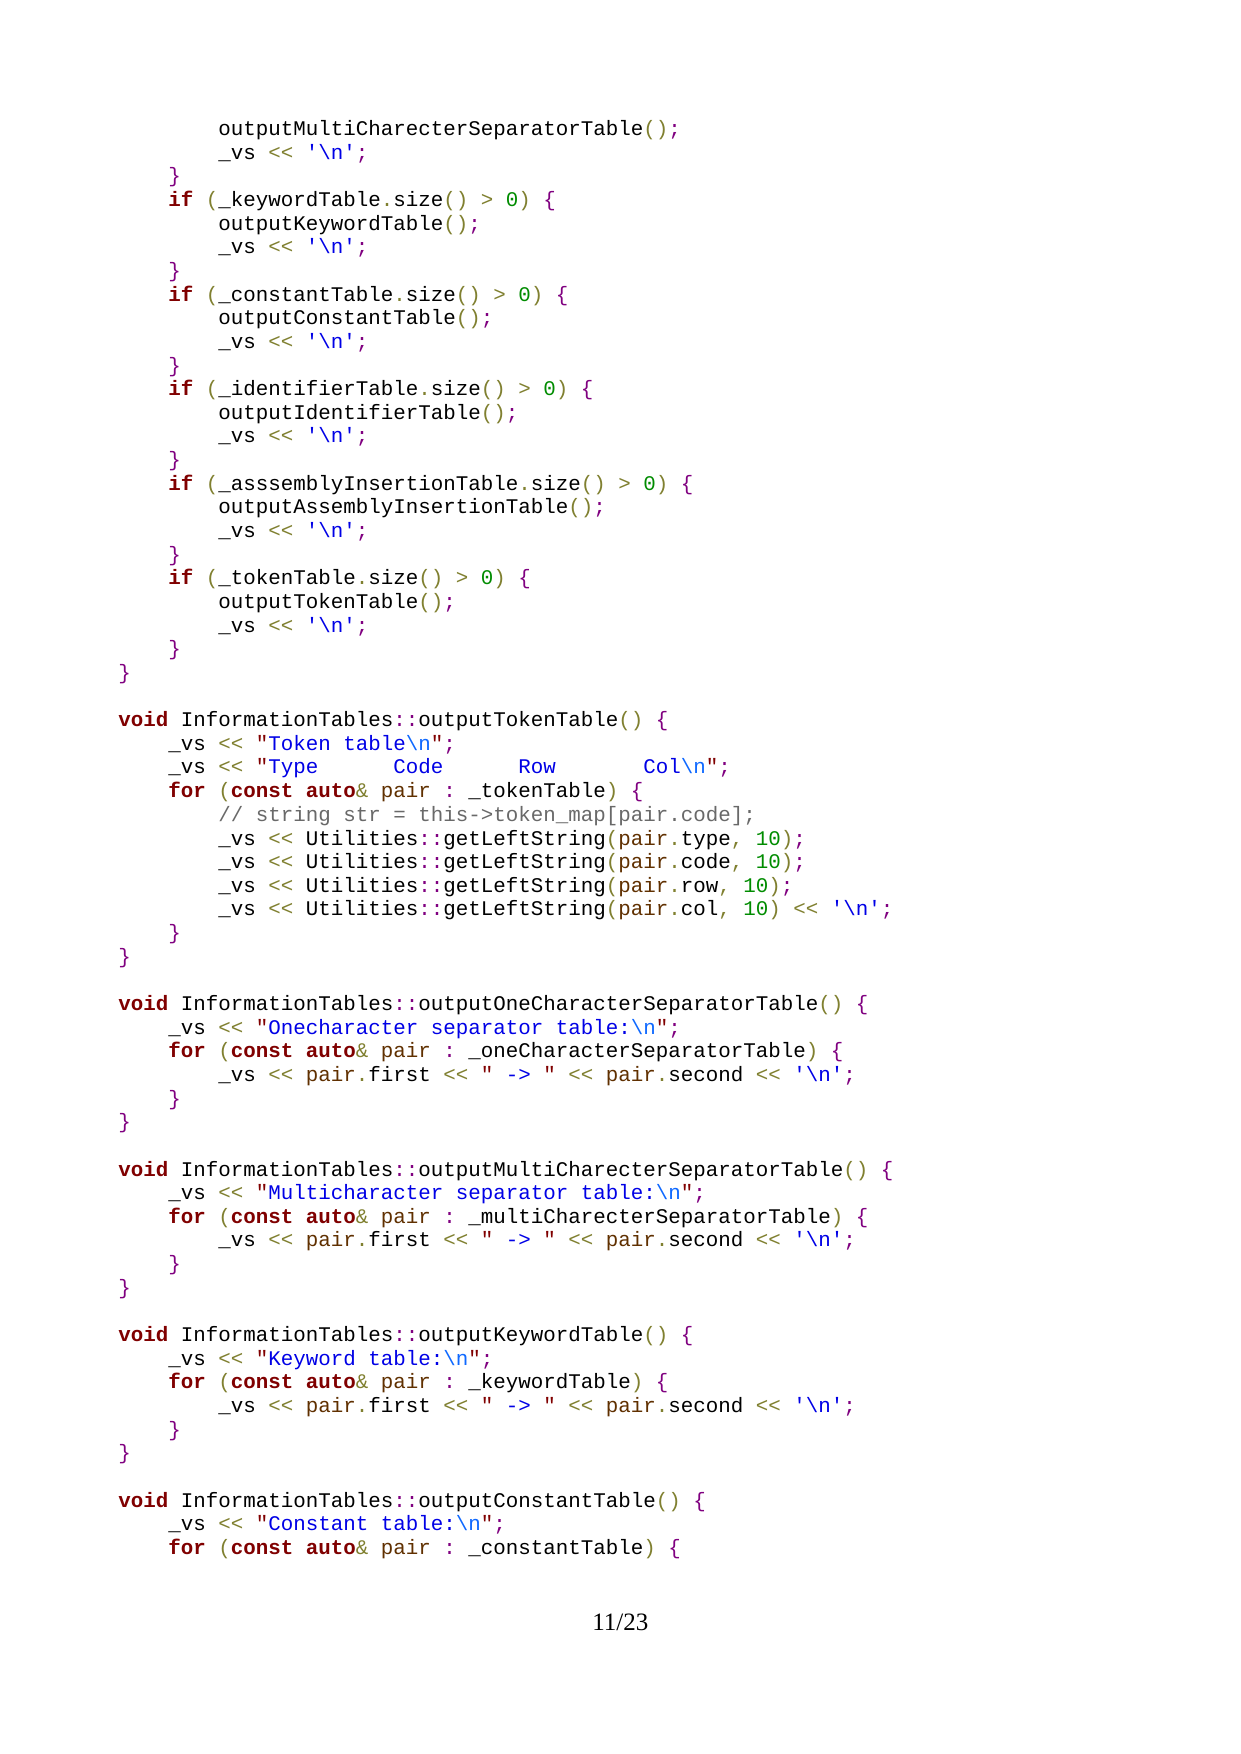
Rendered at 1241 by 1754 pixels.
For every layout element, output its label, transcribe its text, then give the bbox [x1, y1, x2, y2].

text void InformationTables::outputMultiCharecterSeparatorTable() { [118, 1158, 1122, 1182]
text outputMultiCharecterSeparatorTable(); [118, 118, 1122, 142]
text } [118, 260, 1122, 284]
text for (const auto& pair : _tokenTable) { [118, 780, 1122, 804]
text _vs << "Type Code Row Col\n"; [118, 757, 1122, 780]
text // string str = this->token_map[pair.code]; [118, 804, 1122, 827]
text void InformationTables::outputOneCharacterSeparatorTable() { [118, 993, 1122, 1017]
text _vs << '\n'; [118, 520, 1122, 544]
text _vs << Utilities::getLeftString(pair.row, 10); [118, 875, 1122, 898]
text _vs << '\n'; [118, 331, 1122, 354]
text outputIdentifierTable(); [118, 402, 1122, 426]
text void InformationTables::outputTokenTable() { [118, 709, 1122, 733]
text if (_identifierTable.size() > 0) { [118, 378, 1122, 402]
text } [118, 1088, 1122, 1111]
text _vs << '\n'; [118, 426, 1122, 449]
text _vs << '\n'; [118, 142, 1122, 165]
text outputConstantTable(); [118, 307, 1122, 331]
text } [118, 544, 1122, 567]
text _vs << Utilities::getLeftString(pair.code, 10); [118, 851, 1122, 875]
text _vs << "Token table\n"; [118, 733, 1122, 757]
text _vs << '\n'; [118, 615, 1122, 638]
text } [118, 922, 1122, 946]
text _vs << "Keyword table:\n"; [118, 1348, 1122, 1371]
text } [118, 165, 1122, 189]
text if (_asssemblyInsertionTable.size() > 0) { [118, 473, 1122, 496]
text outputKeywordTable(); [118, 213, 1122, 236]
text outputAssemblyInsertionTable(); [118, 496, 1122, 520]
text void InformationTables::outputKeywordTable() { [118, 1324, 1122, 1348]
text _vs << '\n'; [118, 236, 1122, 260]
text _vs << "Multicharacter separator table:\n"; [118, 1182, 1122, 1206]
text } [118, 1277, 1122, 1300]
text _vs << pair.first << " -> " << pair.second << '\n'; [118, 1064, 1122, 1088]
text if (_tokenTable.size() > 0) { [118, 567, 1122, 591]
text for (const auto& pair : _keywordTable) { [118, 1371, 1122, 1395]
text _vs << "Onecharacter separator table:\n"; [118, 1017, 1122, 1040]
text _vs << "Constant table:\n"; [118, 1513, 1122, 1537]
text } [118, 1253, 1122, 1277]
text } [118, 1111, 1122, 1135]
text void InformationTables::outputConstantTable() { [118, 1489, 1122, 1513]
text } [118, 1419, 1122, 1442]
text _vs << Utilities::getLeftString(pair.col, 10) << '\n'; [118, 898, 1122, 922]
text if (_constantTable.size() > 0) { [118, 284, 1122, 307]
text _vs << pair.first << " -> " << pair.second << '\n'; [118, 1395, 1122, 1419]
text _vs << Utilities::getLeftString(pair.type, 10); [118, 827, 1122, 851]
text for (const auto& pair : _oneCharacterSeparatorTable) { [118, 1040, 1122, 1064]
text for (const auto& pair : _multiCharecterSeparatorTable) { [118, 1206, 1122, 1229]
text } [118, 946, 1122, 969]
text } [118, 449, 1122, 473]
text } [118, 1442, 1122, 1466]
text } [118, 354, 1122, 378]
text if (_keywordTable.size() > 0) { [118, 189, 1122, 213]
text } [118, 638, 1122, 662]
text outputTokenTable(); [118, 591, 1122, 615]
text } [118, 662, 1122, 686]
text for (const auto& pair : _constantTable) { [118, 1537, 1122, 1561]
text _vs << pair.first << " -> " << pair.second << '\n'; [118, 1229, 1122, 1253]
